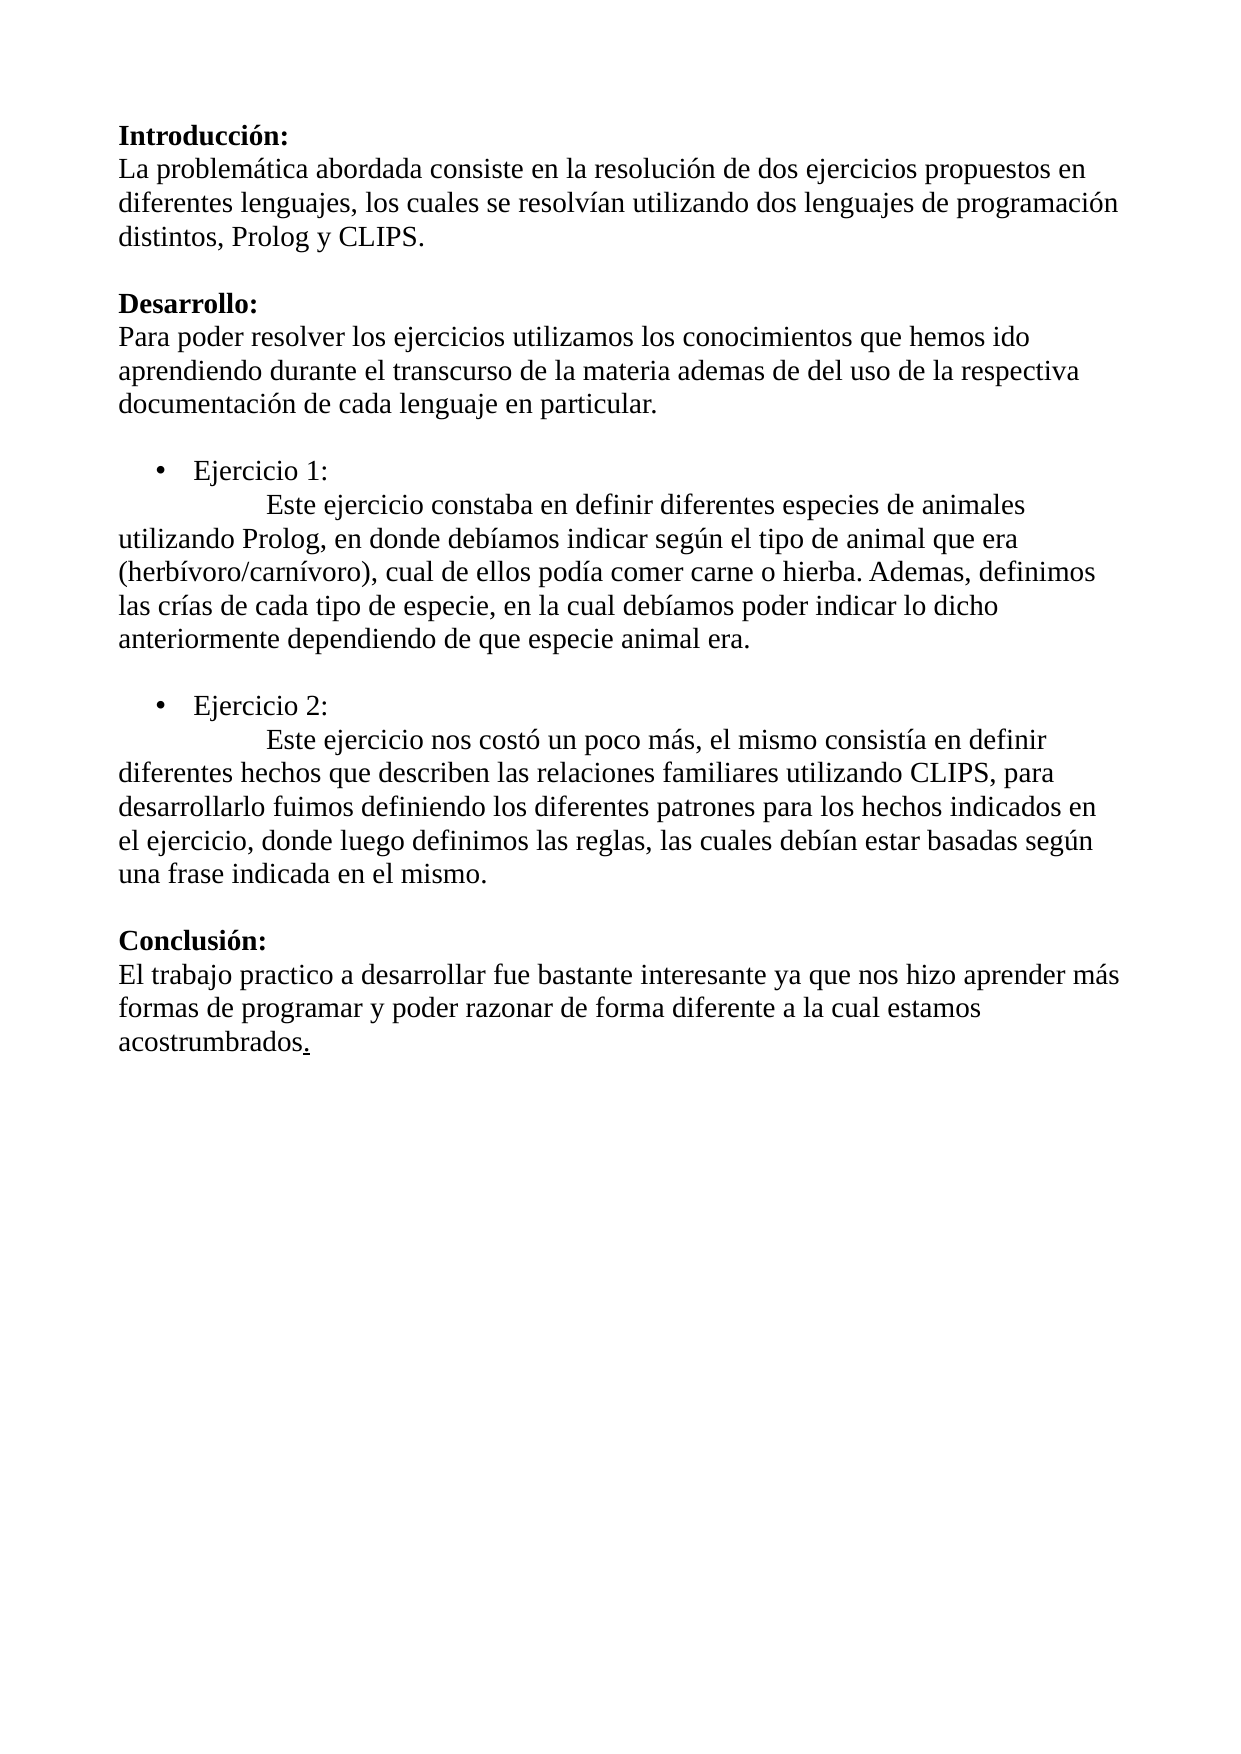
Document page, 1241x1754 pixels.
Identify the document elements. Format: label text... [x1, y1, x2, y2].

list Ejercicio 1: [156, 453, 1122, 487]
text El trabajo practico a desarrollar fue bastante interesante ya que nos hizo aprender más formas de programar y poder razonar de forma diferente a la cual estamos acostrumbrados. [118, 957, 1122, 1057]
text Este ejercicio constaba en definir diferentes especies de animales utilizando Prolog, en donde debíamos indicar según el tipo de animal que era (herbívoro/carnívoro), cual de ellos podía comer carne o hierba. Ademas, definimos las crías de cada tipo de especie, en la cual debíamos poder indicar lo dicho anteriormente dependiendo de que especie animal era. [118, 487, 1122, 655]
text Este ejercicio nos costó un poco más, el mismo consistía en definir diferentes hechos que describen las relaciones familiares utilizando CLIPS, para desarrollarlo fuimos definiendo los diferentes patrones para los hechos indicados en el ejercicio, donde luego definimos las reglas, las cuales debían estar basadas según una frase indicada en el mismo. [118, 722, 1122, 890]
text Para poder resolver los ejercicios utilizamos los conocimientos que hemos ido aprendiendo durante el transcurso de la materia ademas de del uso de la respectiva documentación de cada lenguaje en particular. [118, 319, 1122, 420]
text Conclusión: [118, 923, 1122, 957]
list Ejercicio 2: [156, 688, 1122, 722]
text Introducción: [118, 118, 1122, 152]
text La problemática abordada consiste en la resolución de dos ejercicios propuestos en diferentes lenguajes, los cuales se resolvían utilizando dos lenguajes de programación distintos, Prolog y CLIPS. [118, 152, 1122, 252]
text Desarrollo: [118, 286, 1122, 319]
